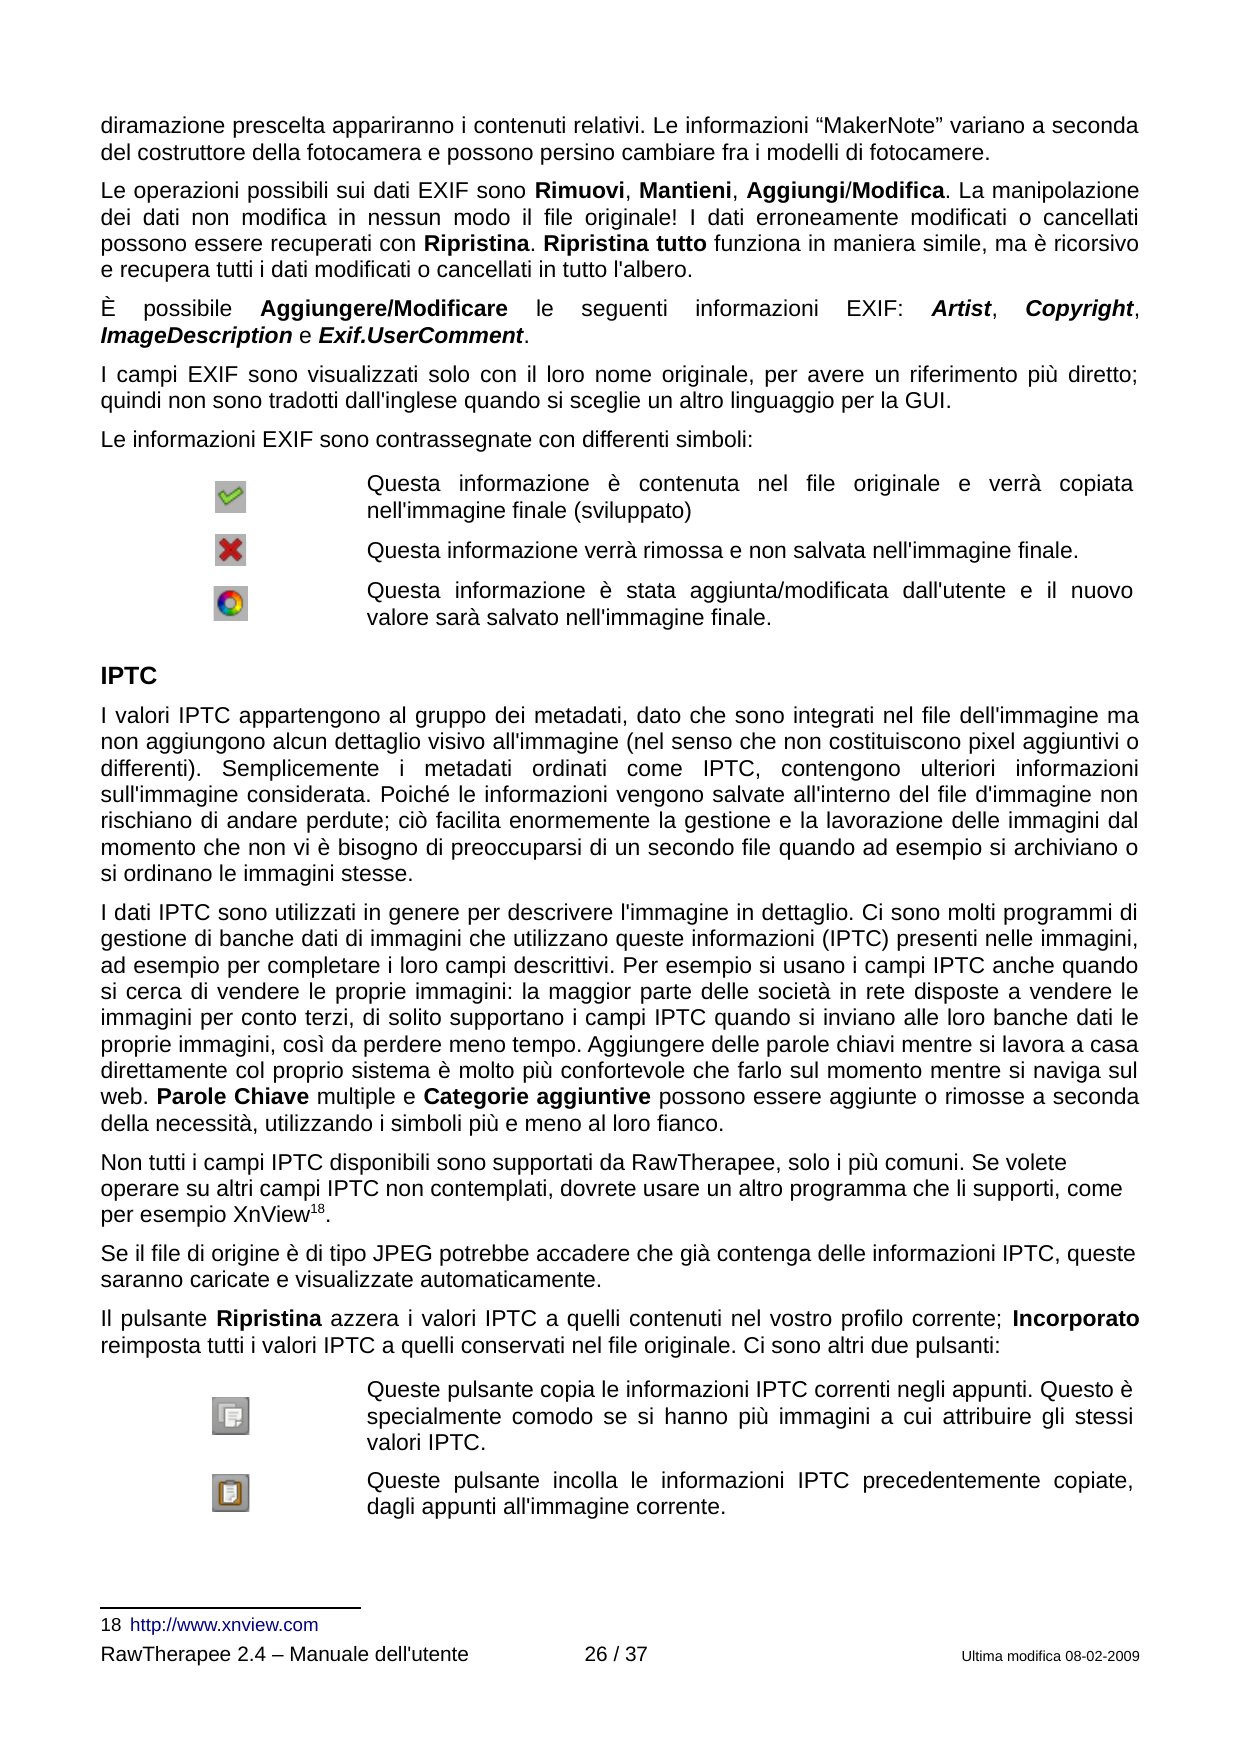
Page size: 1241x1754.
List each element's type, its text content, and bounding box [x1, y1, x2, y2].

table_cell Questa informazione verrà rimossa e non salvata nell'immagine finale. [361, 529, 1140, 571]
text Le operazioni possibili sui dati EXIF sono Rimuovi, Mantieni, Aggiungi/Modifica. La manipolazione dei dati non modifica in nessun modo il file originale! I dati erroneamente modificati o cancellati possono essere recuperati con Ripristina. Ripristina tutto funziona in maniera simile, ma è ricorsivo e recupera tutti i dati modificati o cancellati in tutto l'albero. [100, 177, 1140, 283]
text http://www.xnview.com [100, 1614, 1140, 1636]
text È possibile Aggiungere/Modificare le seguenti informazioni EXIF: Artist, Copyright, ImageDescription e Exif.UserComment. [100, 295, 1140, 348]
table_cell [100, 529, 361, 571]
text I dati IPTC sono utilizzati in genere per descrivere l'immagine in dettaglio. Ci sono molti programmi di gestione di banche dati di immagini che utilizzano queste informazioni (IPTC) presenti nelle immagini, ad esempio per completare i loro campi descrittivi. Per esempio si usano i campi IPTC anche quando si cerca di vendere le proprie immagini: la maggior parte delle società in rete disposte a vendere le immagini per conto terzi, di solito supportano i campi IPTC quando si inviano alle loro banche dati le proprie immagini, così da perdere meno tempo. Aggiungere delle parole chiavi mentre si lavora a casa direttamente col proprio sistema è molto più confortevole che farlo sul momento mentre si naviga sul web. Parole Chiave multiple e Categorie aggiuntive possono essere aggiunte o rimosse a seconda della necessità, utilizzando i simboli più e meno al loro fianco. [100, 899, 1140, 1136]
text Le informazioni EXIF sono contrassegnate con differenti simboli: [100, 426, 1140, 452]
text I campi EXIF sono visualizzati solo con il loro nome originale, per avere un riferimento più diretto; quindi non sono tradotti dall'inglese quando si sceglie un altro linguaggio per la GUI. [100, 361, 1140, 413]
text diramazione prescelta appariranno i contenuti relativi. Le informazioni “MakerNote” variano a seconda del costruttore della fotocamera e possono persino cambiare fra i modelli di fotocamere. [100, 112, 1140, 165]
table_header [100, 465, 361, 529]
text Se il file di origine è di tipo JPEG potrebbe accadere che già contenga delle informazioni IPTC, queste saranno caricate e visualizzate automaticamente. [100, 1240, 1140, 1293]
picture [215, 481, 247, 513]
picture [215, 534, 247, 566]
table_header [100, 1371, 361, 1461]
text I valori IPTC appartengono al gruppo dei metadati, dato che sono integrati nel file dell'immagine ma non aggiungono alcun dettaglio visivo all'immagine (nel senso che non costituiscono pixel aggiuntivi o differenti). Semplicemente i metadati ordinati come IPTC, contengono ulteriori informazioni sull'immagine considerata. Poiché le informazioni vengono salvate all'interno del file d'immagine non rischiano di andare perdute; ciò facilita enormemente la gestione e la lavorazione delle immagini dal momento che non vi è bisogno di preoccuparsi di un secondo file quando ad esempio si archiviano o si ordinano le immagini stesse. [100, 702, 1140, 886]
table_cell [100, 571, 361, 636]
picture [212, 1474, 250, 1512]
picture [213, 586, 248, 621]
picture [212, 1397, 250, 1435]
table_cell [100, 1461, 361, 1525]
table_cell Questa informazione è stata aggiunta/modificata dall'utente e il nuovo valore sarà salvato nell'immagine finale. [361, 571, 1140, 636]
text Il pulsante Ripristina azzera i valori IPTC a quelli contenuti nel vostro profilo corrente; Incorporato reimposta tutti i valori IPTC a quelli conservati nel file originale. Ci sono altri due pulsanti: [100, 1305, 1140, 1358]
table_cell Queste pulsante incolla le informazioni IPTC precedentemente copiate, dagli appunti all'immagine corrente. [361, 1461, 1140, 1525]
text Non tutti i campi IPTC disponibili sono supportati da RawTherapee, solo i più comuni. Se volete operare su altri campi IPTC non contemplati, dovrete usare un altro programma che li supporti, come per esempio XnView. [100, 1148, 1140, 1228]
subtitle IPTC [100, 661, 1140, 689]
table_header Questa informazione è contenuta nel file originale e verrà copiata nell'immagine finale (sviluppato) [361, 465, 1140, 529]
table_header Queste pulsante copia le informazioni IPTC correnti negli appunti. Questo è specialmente comodo se si hanno più immagini a cui attribuire gli stessi valori IPTC. [361, 1371, 1140, 1461]
